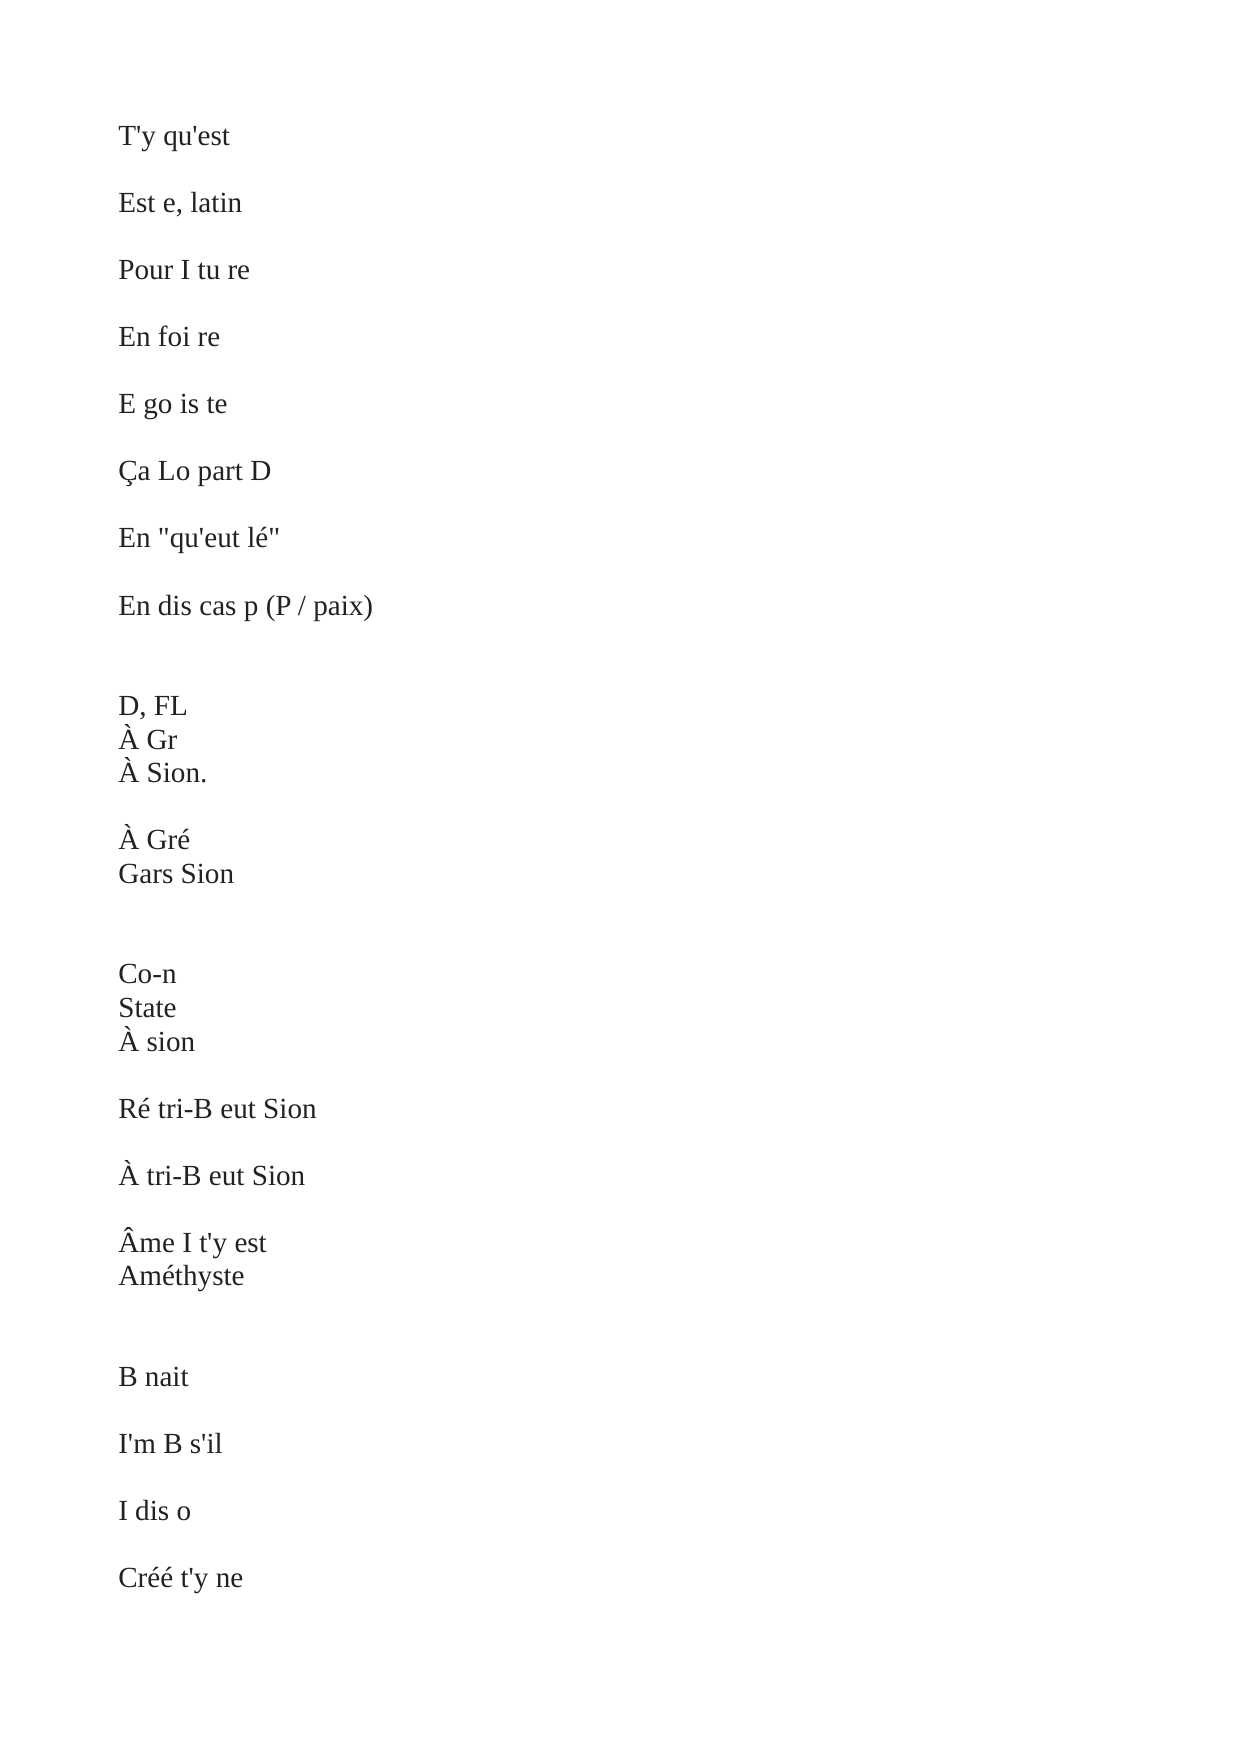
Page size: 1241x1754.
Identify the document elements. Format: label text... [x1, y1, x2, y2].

text I'm B s'il [118, 1426, 1122, 1460]
text D, FL [118, 688, 1122, 722]
text À Sion. [118, 755, 1122, 789]
text Co-n [118, 957, 1122, 990]
text En dis cas p (P / paix) [118, 588, 1122, 621]
text State [118, 990, 1122, 1024]
text À sion [118, 1024, 1122, 1057]
text À Gr [118, 722, 1122, 755]
text Créé t'y ne [118, 1560, 1122, 1594]
text Âme I t'y est [118, 1225, 1122, 1258]
text Ça Lo part D [118, 453, 1122, 487]
text En foi re [118, 319, 1122, 353]
text E go is te [118, 386, 1122, 420]
text Ré tri-B eut Sion [118, 1091, 1122, 1124]
text Gars Sion [118, 856, 1122, 889]
text À Gré [118, 822, 1122, 856]
text Est e, latin [118, 185, 1122, 219]
text T'y qu'est [118, 118, 1122, 152]
text Pour I tu re [118, 252, 1122, 286]
text En "qu'eut lé" [118, 521, 1122, 554]
text Améthyste [118, 1258, 1122, 1292]
text B nait [118, 1359, 1122, 1393]
text À tri-B eut Sion [118, 1158, 1122, 1191]
text I dis o [118, 1493, 1122, 1527]
